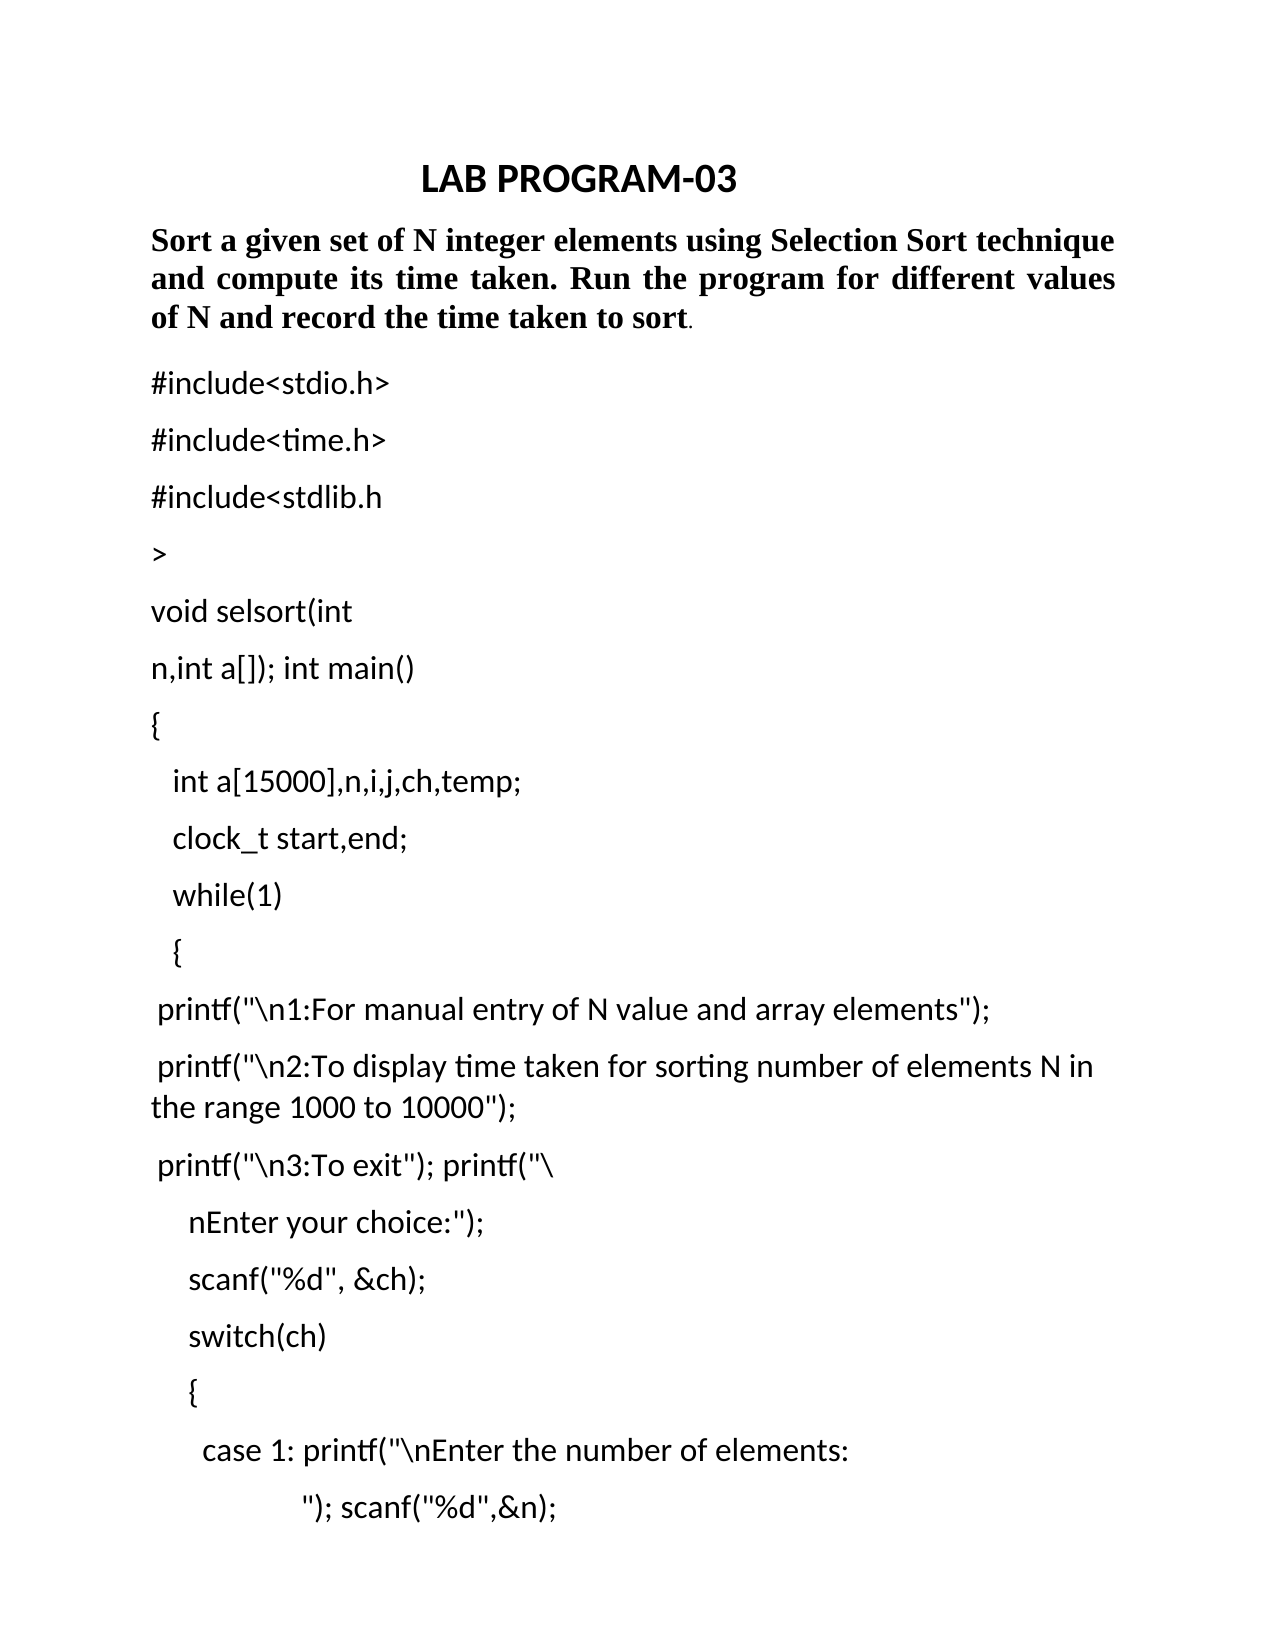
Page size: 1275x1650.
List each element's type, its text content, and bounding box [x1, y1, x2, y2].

text #include<stdio.h> #include<time.h> #include<stdlib.h [151, 362, 391, 517]
text printf("\n2:To display time taken for sorting number of elements N in the range 1000 to 10000"); [151, 1046, 1097, 1127]
text printf("\n3:To exit"); printf("\nEnter your choice:"); scanf("%d", &ch); [157, 1144, 633, 1298]
text case 1: printf("\nEnter the number of elements: "); scanf("%d",&n); [202, 1429, 868, 1527]
text void selsort(int n,int a[]); int main() [151, 590, 422, 688]
text { [188, 1372, 1179, 1412]
text int a[15000],n,i,j,ch,temp; clock_t start,end; while(1) [172, 760, 525, 915]
subtitle Sort a given set of N integer elements using Selection Sort technique and compute its time taken. Run the program for different values of N and record the time taken to sort. [151, 220, 1116, 335]
text { [172, 931, 1179, 972]
text { [151, 704, 1179, 745]
subtitle LAB PROGRAM-03 [421, 152, 1179, 202]
text printf("\n1:For manual entry of N value and array elements"); [157, 988, 1179, 1028]
text switch(ch) [188, 1316, 1179, 1356]
text > [151, 533, 1179, 573]
